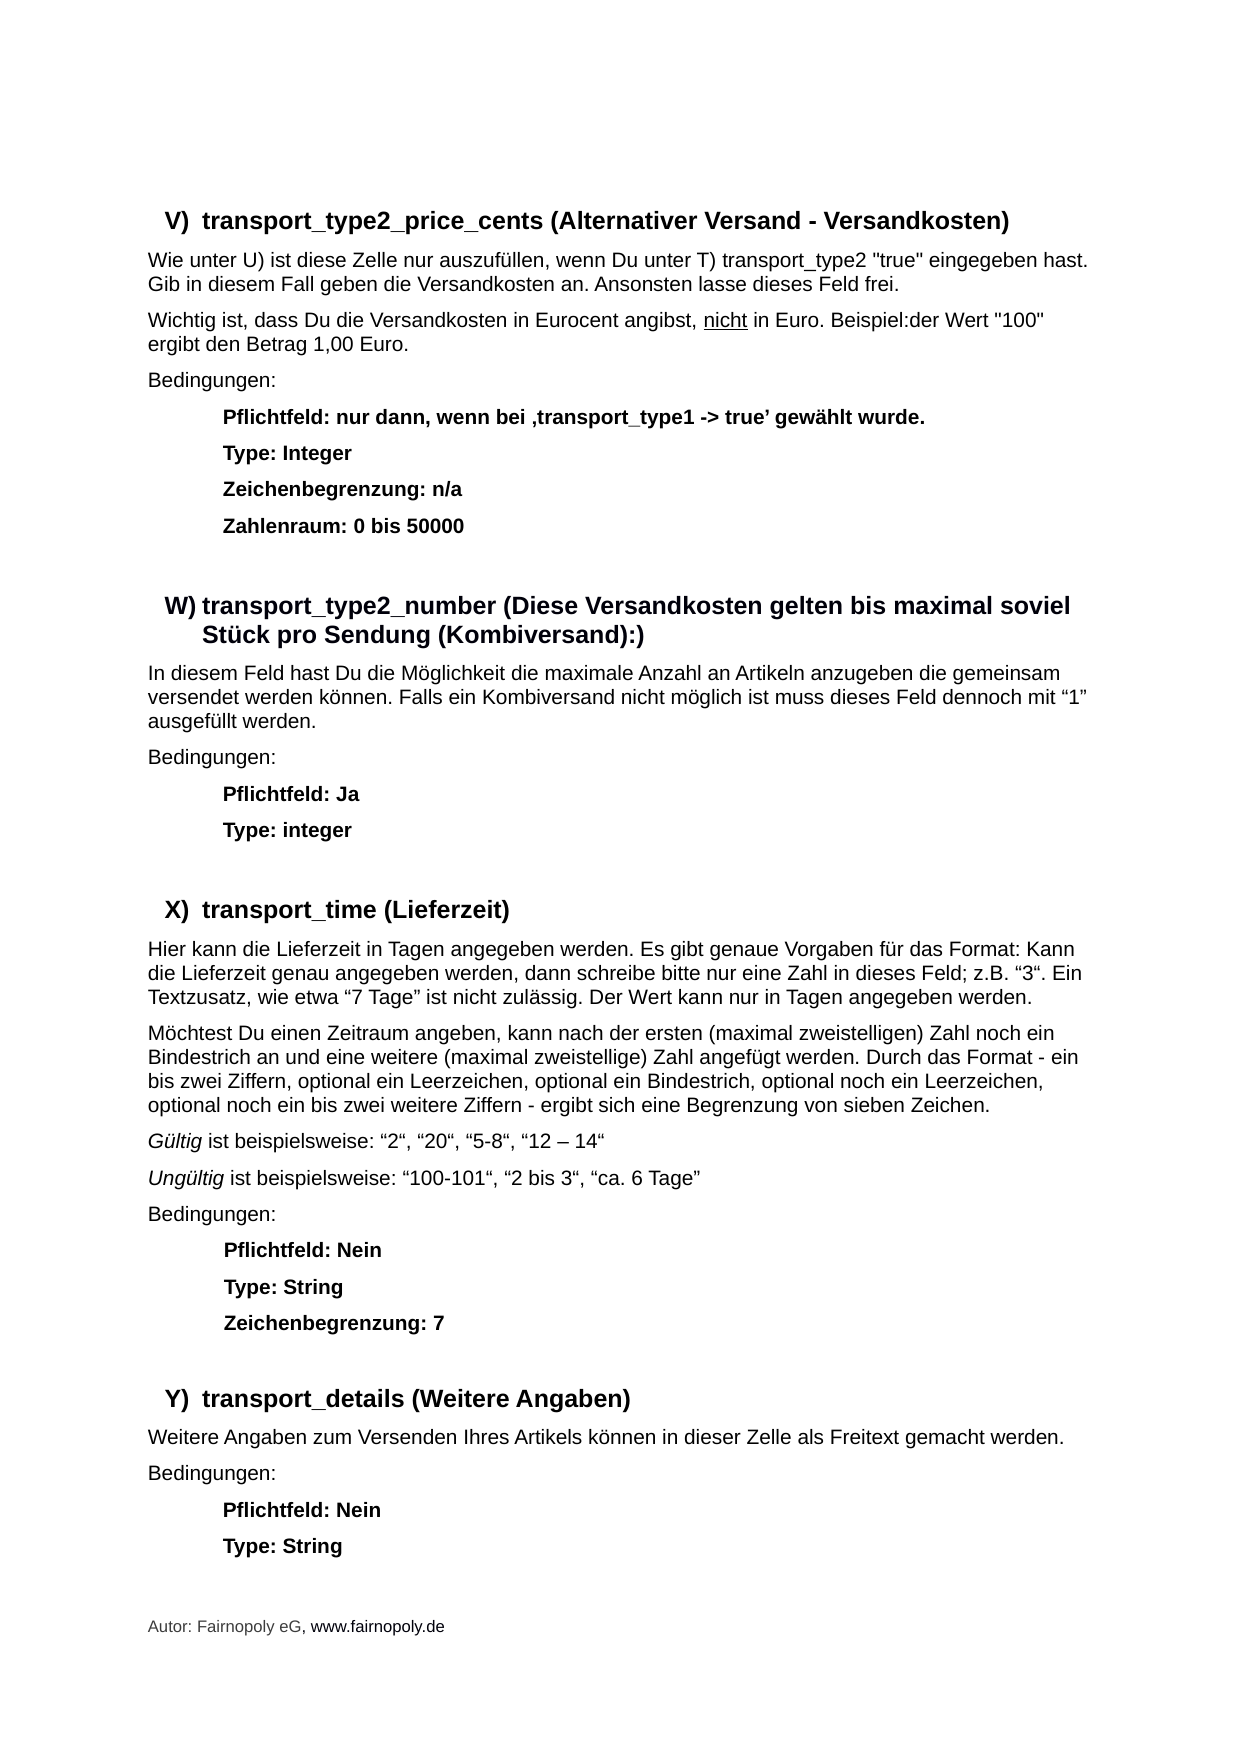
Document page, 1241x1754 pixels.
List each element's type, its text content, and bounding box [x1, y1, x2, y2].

list Weitere Angaben zum Versenden Ihres Artikels können in dieser Zelle als Freitext gemacht werden. [148, 1425, 1093, 1449]
list transport_type2_number (Diese Versandkosten gelten bis maximal soviel Stück pro Sendung (Kombiversand):) [164, 591, 1093, 648]
list Bedingungen: [148, 1202, 1093, 1226]
list Bedingungen: [148, 368, 1093, 392]
list transport_time (Lieferzeit) [164, 895, 1093, 924]
list Ungültig ist beispielsweise: “100-101“, “2 bis 3“, “ca. 6 Tage” [148, 1165, 1093, 1189]
list Gültig ist beispielsweise: “2“, “20“, “5-8“, “12 – 14“ [148, 1129, 1093, 1153]
list Pflichtfeld: nur dann, wenn bei ‚transport_type1 -> true’ gewählt wurde. [223, 404, 1093, 428]
list Type: Integer [223, 441, 1093, 465]
list Hier kann die Lieferzeit in Tagen angegeben werden. Es gibt genaue Vorgaben für das Format: Kann die Lieferzeit genau angegeben werden, dann schreibe bitte nur eine Zahl in dieses Feld; z.B. “3“. Ein Textzusatz, wie etwa “7 Tage” ist nicht zulässig. Der Wert kann nur in Tagen angegeben werden. [148, 937, 1093, 1008]
list Pflichtfeld: Nein [223, 1497, 1093, 1521]
list Zeichenbegrenzung: n/a [223, 477, 1093, 501]
list Bedingungen: [148, 1461, 1093, 1485]
list Bedingungen: [148, 745, 1093, 769]
list Wie unter U) ist diese Zelle nur auszufüllen, wenn Du unter T) transport_type2 "true" eingegeben hast. Gib in diesem Fall geben die Versandkosten an. Ansonsten lasse dieses Feld frei. [148, 247, 1093, 295]
list Zahlenraum: 0 bis 50000 [223, 513, 1093, 537]
list Pflichtfeld: Nein [223, 1238, 1093, 1262]
list Zeichenbegrenzung: 7 [223, 1311, 1093, 1335]
list In diesem Feld hast Du die Möglichkeit die maximale Anzahl an Artikeln anzugeben die gemeinsam versendet werden können. Falls ein Kombiversand nicht möglich ist muss dieses Feld dennoch mit “1” ausgefüllt werden. [148, 661, 1093, 733]
list Wichtig ist, dass Du die Versandkosten in Eurocent angibst, nicht in Euro. Beispiel:der Wert "100" ergibt den Betrag 1,00 Euro. [148, 308, 1093, 356]
list transport_details (Weitere Angaben) [164, 1383, 1093, 1412]
list transport_type2_price_cents (Alternativer Versand - Versandkosten) [164, 206, 1093, 235]
list Type: integer [223, 818, 1093, 842]
list Pflichtfeld: Ja [223, 782, 1093, 806]
list Type: String [223, 1274, 1093, 1298]
list Type: String [223, 1534, 1093, 1558]
list Möchtest Du einen Zeitraum angeben, kann nach der ersten (maximal zweistelligen) Zahl noch ein Bindestrich an und eine weitere (maximal zweistellige) Zahl angefügt werden. Durch das Format - ein bis zwei Ziffern, optional ein Leerzeichen, optional ein Bindestrich, optional noch ein Leerzeichen, optional noch ein bis zwei weitere Ziffern - ergibt sich eine Begrenzung von sieben Zeichen. [148, 1021, 1093, 1117]
